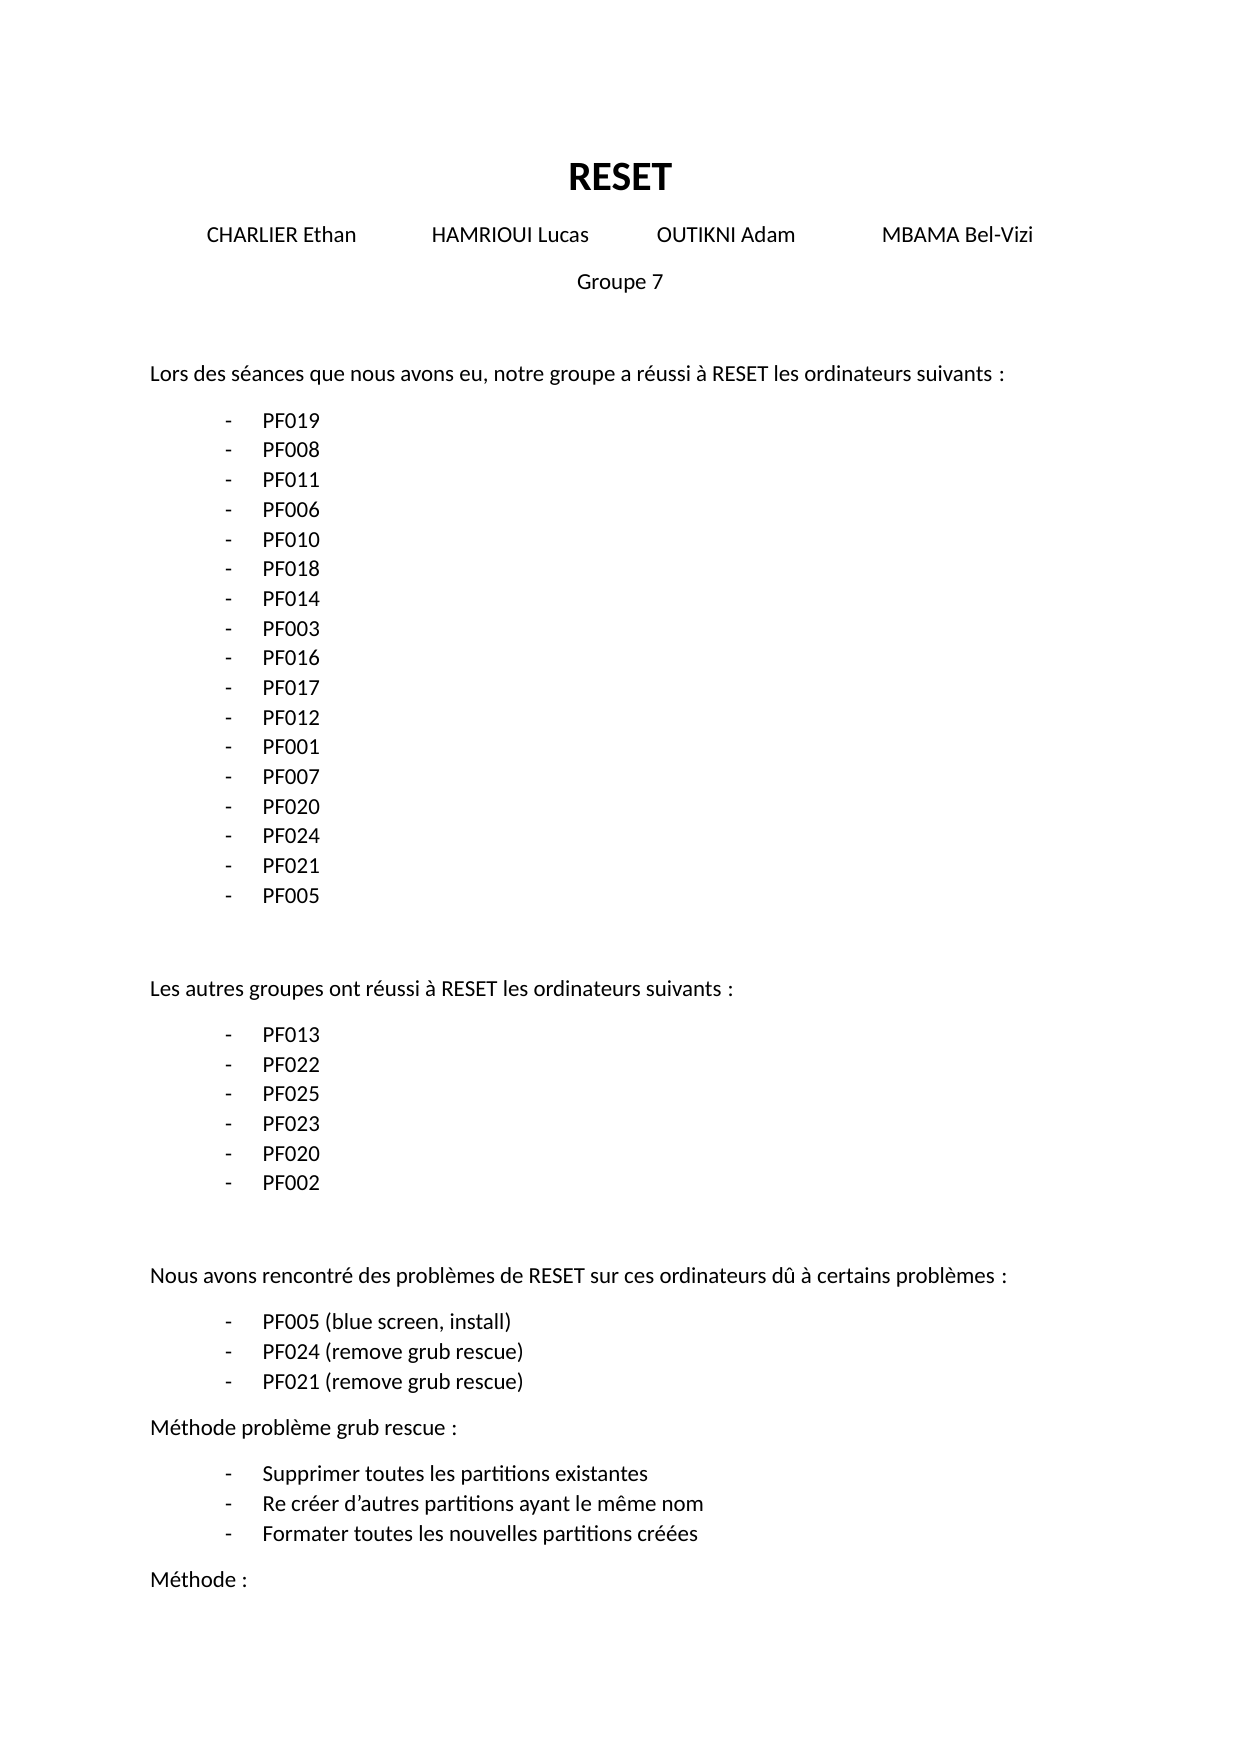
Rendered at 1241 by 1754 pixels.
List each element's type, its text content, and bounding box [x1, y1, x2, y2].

list PF007 [225, 762, 1090, 790]
text RESET [150, 150, 1090, 201]
list PF020 [225, 1139, 1090, 1167]
list PF005 [225, 881, 1090, 909]
text Méthode problème grub rescue : [150, 1413, 1090, 1441]
list Formater toutes les nouvelles partitions créées [225, 1519, 1090, 1547]
list PF017 [225, 673, 1090, 701]
list PF012 [225, 703, 1090, 731]
list PF023 [225, 1109, 1090, 1137]
text Méthode : [150, 1565, 1090, 1593]
list PF014 [225, 584, 1090, 612]
list PF022 [225, 1050, 1090, 1078]
text Lors des séances que nous avons eu, notre groupe a réussi à RESET les ordinateurs suivants : [150, 359, 1090, 388]
list PF003 [225, 614, 1090, 642]
list PF018 [225, 554, 1090, 582]
list PF019 [225, 406, 1090, 434]
text Les autres groupes ont réussi à RESET les ordinateurs suivants : [150, 974, 1090, 1002]
list PF024 [225, 822, 1090, 849]
text CHARLIER Ethan HAMRIOUI Lucas OUTIKNI Adam MBAMA Bel-Vizi [150, 221, 1090, 248]
list PF025 [225, 1079, 1090, 1107]
list Re créer d’autres partitions ayant le même nom [225, 1489, 1090, 1517]
list PF011 [225, 465, 1090, 493]
list PF020 [225, 792, 1090, 820]
list PF016 [225, 643, 1090, 671]
list PF002 [225, 1168, 1090, 1196]
list PF010 [225, 525, 1090, 553]
list Supprimer toutes les partitions existantes [225, 1459, 1090, 1488]
list PF024 (remove grub rescue) [225, 1337, 1090, 1365]
list PF001 [225, 732, 1090, 761]
list PF005 (blue screen, install) [225, 1307, 1090, 1336]
list PF021 [225, 851, 1090, 879]
text Nous avons rencontré des problèmes de RESET sur ces ordinateurs dû à certains problèmes : [150, 1261, 1090, 1289]
list PF021 (remove grub rescue) [225, 1367, 1090, 1395]
text Groupe 7 [150, 267, 1090, 295]
list PF013 [225, 1020, 1090, 1048]
list PF008 [225, 436, 1090, 464]
list PF006 [225, 495, 1090, 523]
